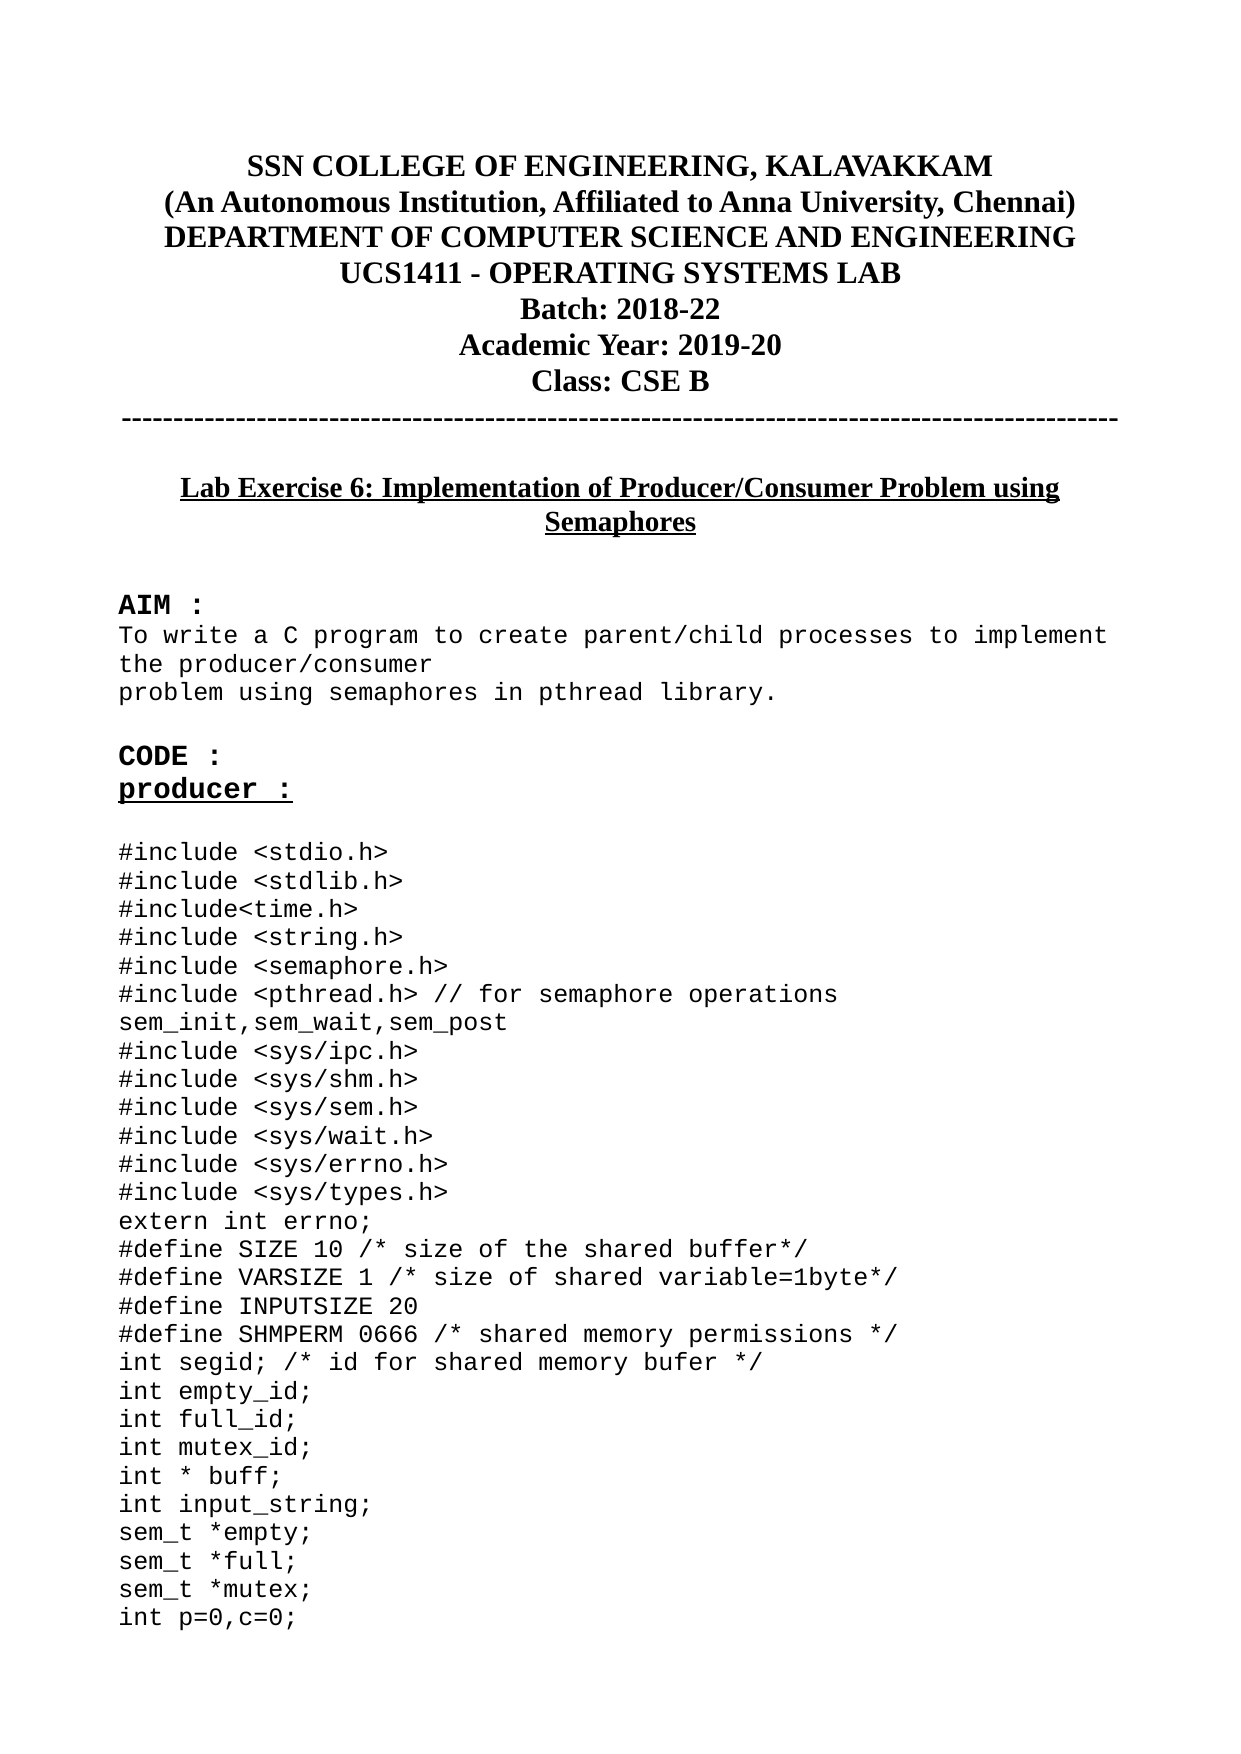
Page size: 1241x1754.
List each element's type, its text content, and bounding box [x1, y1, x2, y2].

text #include <stdlib.h> [118, 868, 1122, 897]
text #define VARSIZE 1 /* size of shared variable=1byte*/ [118, 1265, 1122, 1293]
text int full_id; [118, 1407, 1122, 1435]
text int empty_id; [118, 1378, 1122, 1407]
text Lab Exercise 6: Implementation of Producer/Consumer Problem using Semaphores [118, 470, 1122, 537]
text producer : [118, 774, 1122, 807]
text ------------------------------------------------------------------------------------------------ [118, 398, 1122, 434]
text sem_t *mutex; [118, 1577, 1122, 1605]
text UCS1411 - OPERATING SYSTEMS LAB [118, 255, 1122, 291]
text #define INPUTSIZE 20 [118, 1293, 1122, 1322]
text int segid; /* id for shared memory bufer */ [118, 1350, 1122, 1378]
text AIM : [118, 590, 1122, 623]
text CODE : [118, 741, 1122, 774]
text extern int errno; [118, 1208, 1122, 1237]
text (An Autonomous Institution, Affiliated to Anna University, Chennai) [118, 183, 1122, 219]
text #include <sys/errno.h> [118, 1152, 1122, 1180]
text #include <sys/types.h> [118, 1180, 1122, 1208]
text #include <stdio.h> [118, 840, 1122, 868]
text #include <pthread.h> // for semaphore operations sem_init,sem_wait,sem_post [118, 982, 1122, 1038]
text #include <sys/ipc.h> [118, 1038, 1122, 1067]
text #include <sys/wait.h> [118, 1123, 1122, 1152]
text int mutex_id; [118, 1435, 1122, 1463]
text #include <semaphore.h> [118, 953, 1122, 982]
text Class: CSE B [118, 362, 1122, 398]
text sem_t *empty; [118, 1520, 1122, 1548]
text #define SHMPERM 0666 /* shared memory permissions */ [118, 1322, 1122, 1350]
text sem_t *full; [118, 1548, 1122, 1577]
text DEPARTMENT OF COMPUTER SCIENCE AND ENGINEERING [118, 219, 1122, 255]
text #include <sys/sem.h> [118, 1095, 1122, 1123]
text int input_string; [118, 1492, 1122, 1520]
text SSN COLLEGE OF ENGINEERING, KALAVAKKAM [118, 147, 1122, 183]
text #define SIZE 10 /* size of the shared buffer*/ [118, 1237, 1122, 1265]
text int * buff; [118, 1463, 1122, 1492]
text Batch: 2018-22 [118, 291, 1122, 327]
text To write a C program to create parent/child processes to implement the producer/consumer [118, 623, 1122, 679]
text #include<time.h> [118, 897, 1122, 925]
text #include <string.h> [118, 925, 1122, 953]
text Academic Year: 2019-20 [118, 327, 1122, 362]
text problem using semaphores in pthread library. [118, 679, 1122, 708]
text #include <sys/shm.h> [118, 1067, 1122, 1095]
text int p=0,c=0; [118, 1605, 1122, 1633]
